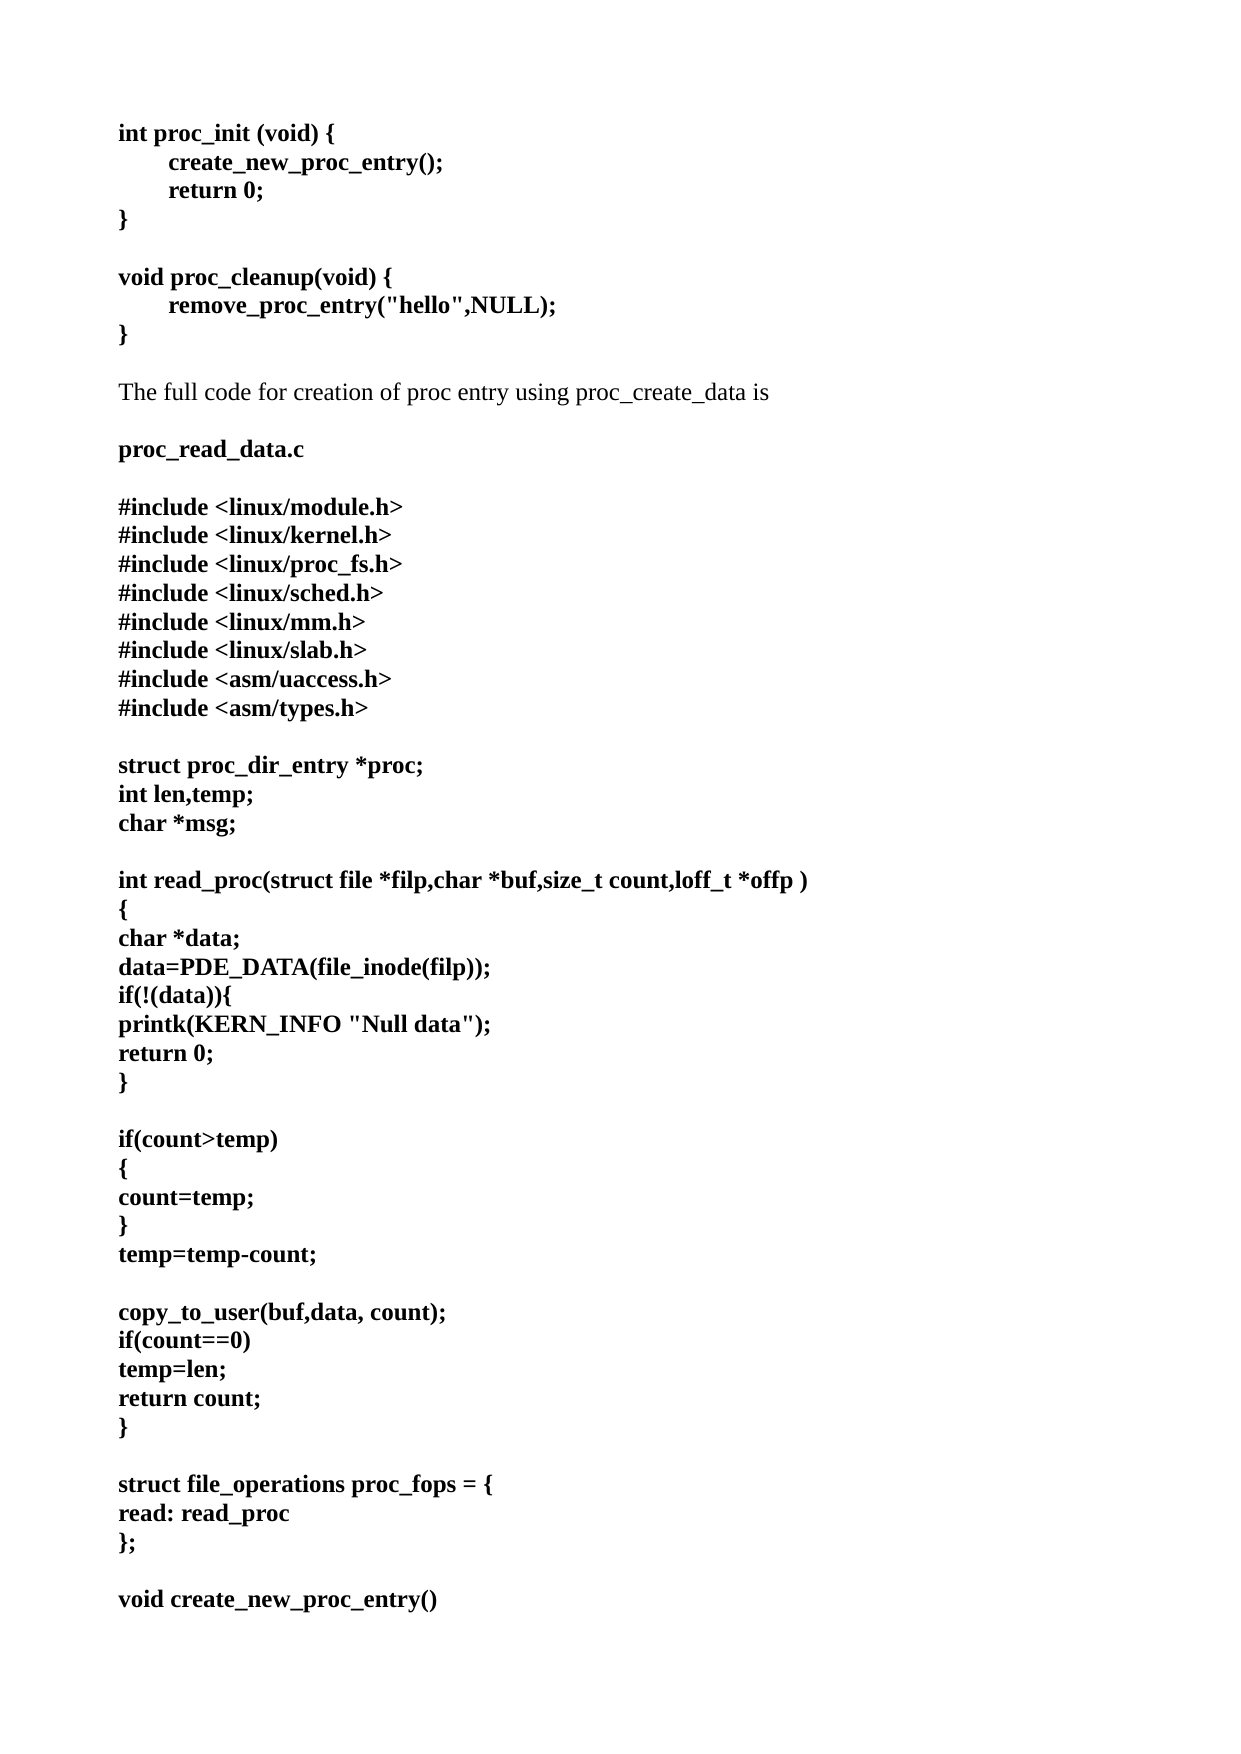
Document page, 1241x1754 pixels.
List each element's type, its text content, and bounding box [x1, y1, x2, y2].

text return 0; [118, 1038, 1122, 1067]
text }; [118, 1527, 1122, 1556]
text int read_proc(struct file *filp,char *buf,size_t count,loff_t *offp ) [118, 866, 1122, 894]
text #include <linux/kernel.h> [118, 521, 1122, 549]
text printk(KERN_INFO "Null data"); [118, 1009, 1122, 1038]
text data=PDE_DATA(file_inode(filp)); [118, 952, 1122, 981]
text if(count>temp) [118, 1124, 1122, 1153]
text char *msg; [118, 808, 1122, 837]
text struct file_operations proc_fops = { [118, 1469, 1122, 1498]
text int proc_init (void) { [118, 118, 1122, 147]
text return 0; [118, 176, 1122, 204]
text #include <linux/mm.h> [118, 607, 1122, 636]
text char *data; [118, 923, 1122, 952]
text struct proc_dir_entry *proc; [118, 751, 1122, 779]
text int len,temp; [118, 779, 1122, 808]
text return count; [118, 1383, 1122, 1412]
text { [118, 1153, 1122, 1182]
text } [118, 319, 1122, 348]
text #include <asm/uaccess.h> [118, 664, 1122, 693]
text #include <asm/types.h> [118, 693, 1122, 722]
text { [118, 894, 1122, 923]
text temp=len; [118, 1354, 1122, 1383]
text read: read_proc [118, 1498, 1122, 1527]
text temp=temp-count; [118, 1239, 1122, 1268]
text } [118, 204, 1122, 233]
text The full code for creation of proc entry using proc_create_data is proc_read_data.c [118, 377, 1122, 463]
text count=temp; [118, 1182, 1122, 1211]
text #include <linux/proc_fs.h> [118, 549, 1122, 578]
text #include <linux/slab.h> [118, 636, 1122, 664]
text create_new_proc_entry(); [118, 147, 1122, 176]
text if(!(data)){ [118, 981, 1122, 1009]
text } [118, 1067, 1122, 1096]
text #include <linux/module.h> [118, 492, 1122, 521]
text } [118, 1211, 1122, 1239]
text #include <linux/sched.h> [118, 578, 1122, 607]
text void proc_cleanup(void) { [118, 262, 1122, 291]
text void create_new_proc_entry() [118, 1584, 1122, 1613]
text copy_to_user(buf,data, count); [118, 1297, 1122, 1326]
text } [118, 1412, 1122, 1441]
text if(count==0) [118, 1326, 1122, 1354]
text remove_proc_entry("hello",NULL); [118, 291, 1122, 319]
